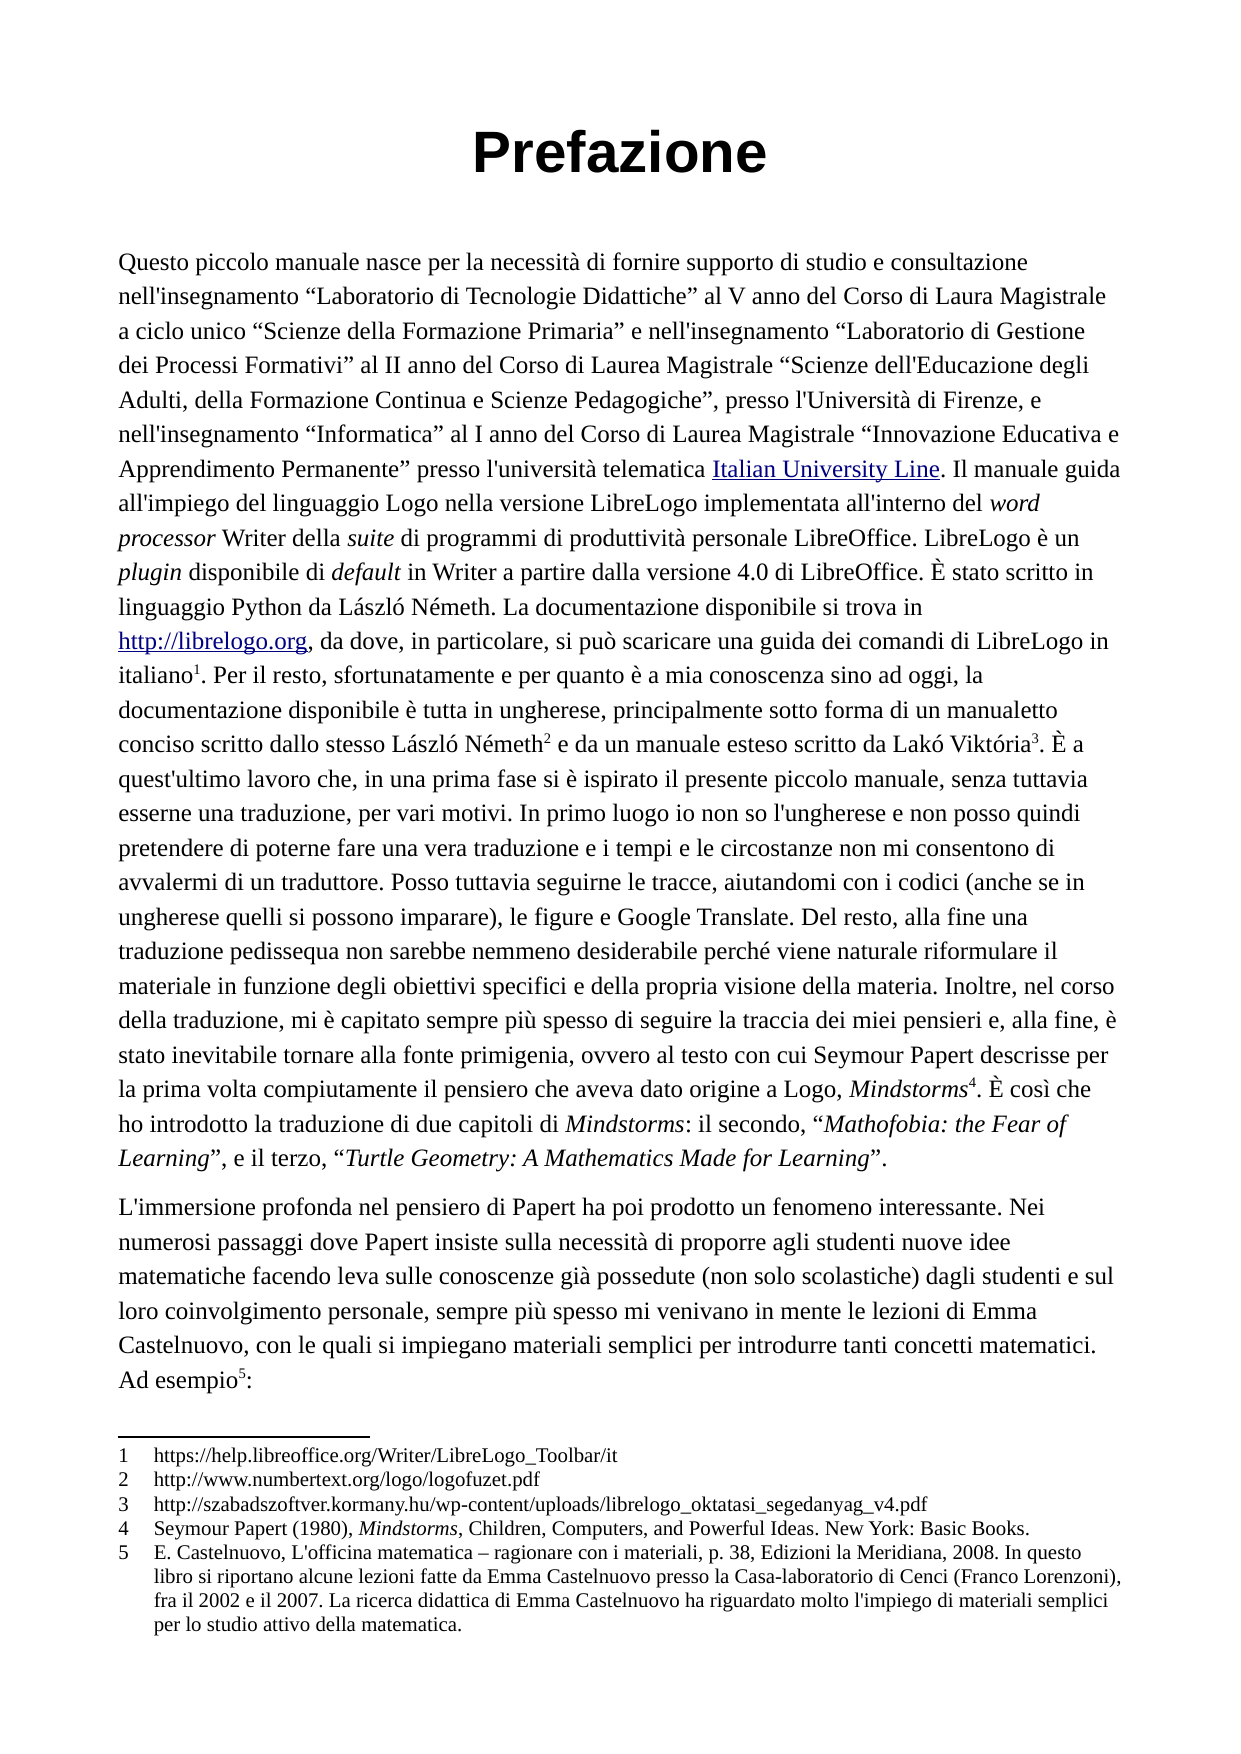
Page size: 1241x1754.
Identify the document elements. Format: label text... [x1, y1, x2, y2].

text L'immersione profonda nel pensiero di Papert ha poi prodotto un fenomeno interessante. Nei numerosi passaggi dove Papert insiste sulla necessità di proporre agli studenti nuove idee matematiche facendo leva sulle conoscenze già possedute (non solo scolastiche) dagli studenti e sul loro coinvolgimento personale, sempre più spesso mi venivano in mente le lezioni di Emma Castelnuovo, con le quali si impiegano materiali semplici per introdurre tanti concetti matematici. Ad esempio: [118, 1192, 1122, 1393]
text Questo piccolo manuale nasce per la necessità di fornire supporto di studio e consultazione nell'insegnamento “Laboratorio di Tecnologie Didattiche” al V anno del Corso di Laura Magistrale a ciclo unico “Scienze della Formazione Primaria” e nell'insegnamento “Laboratorio di Gestione dei Processi Formativi” al II anno del Corso di Laurea Magistrale “Scienze dell'Educazione degli Adulti, della Formazione Continua e Scienze Pedagogiche”, presso l'Università di Firenze, e nell'insegnamento “Informatica” al I anno del Corso di Laurea Magistrale “Innovazione Educativa e Apprendimento Permanente” presso l'università telematica Italian University Line. Il manuale guida all'impiego del linguaggio Logo nella versione LibreLogo implementata all'interno del word processor Writer della suite di programmi di produttività personale LibreOffice. LibreLogo è un plugin disponibile di default in Writer a partire dalla versione 4.0 di LibreOffice. È stato scritto in linguaggio Python da László Németh. La documentazione disponibile si trova in http://librelogo.org, da dove, in particolare, si può scaricare una guida dei comandi di LibreLogo in italiano. Per il resto, sfortunatamente e per quanto è a mia conoscenza sino ad oggi, la documentazione disponibile è tutta in ungherese, principalmente sotto forma di un manualetto conciso scritto dallo stesso László Németh e da un manuale esteso scritto da Lakó Viktória. È a quest'ultimo lavoro che, in una prima fase si è ispirato il presente piccolo manuale, senza tuttavia esserne una traduzione, per vari motivi. In primo luogo io non so l'ungherese e non posso quindi pretendere di poterne fare una vera traduzione e i tempi e le circostanze non mi consentono di avvalermi di un traduttore. Posso tuttavia seguirne le tracce, aiutandomi con i codici (anche se in ungherese quelli si possono imparare), le figure e Google Translate. Del resto, alla fine una traduzione pedissequa non sarebbe nemmeno desiderabile perché viene naturale riformulare il materiale in funzione degli obiettivi specifici e della propria visione della materia. Inoltre, nel corso della traduzione, mi è capitato sempre più spesso di seguire la traccia dei miei pensieri e, alla fine, è stato inevitabile tornare alla fonte primigenia, ovvero al testo con cui Seymour Papert descrisse per la prima volta compiutamente il pensiero che aveva dato origine a Logo, Mindstorms. È così che ho introdotto la traduzione di due capitoli di Mindstorms: il secondo, “Mathofobia: the Fear of Learning”, e il terzo, “Turtle Geometry: A Mathematics Made for Learning”. [118, 247, 1122, 1172]
text https://help.libreoffice.org/Writer/LibreLogo_Toolbar/it [118, 1443, 1122, 1467]
text http://www.numbertext.org/logo/logofuzet.pdf [118, 1467, 1122, 1491]
title Prefazione [118, 118, 1122, 185]
text E. Castelnuovo, L'officina matematica – ragionare con i materiali, p. 38, Edizioni la Meridiana, 2008. In questo libro si riportano alcune lezioni fatte da Emma Castelnuovo presso la Casa-laboratorio di Cenci (Franco Lorenzoni), fra il 2002 e il 2007. La ricerca didattica di Emma Castelnuovo ha riguardato molto l'impiego di materiali semplici per lo studio attivo della matematica. [118, 1539, 1122, 1636]
text Seymour Papert (1980), Mindstorms, Children, Computers, and Powerful Ideas. New York: Basic Books. [118, 1516, 1122, 1539]
text http://szabadszoftver.kormany.hu/wp-content/uploads/librelogo_oktatasi_segedanyag_v4.pdf [118, 1491, 1122, 1516]
